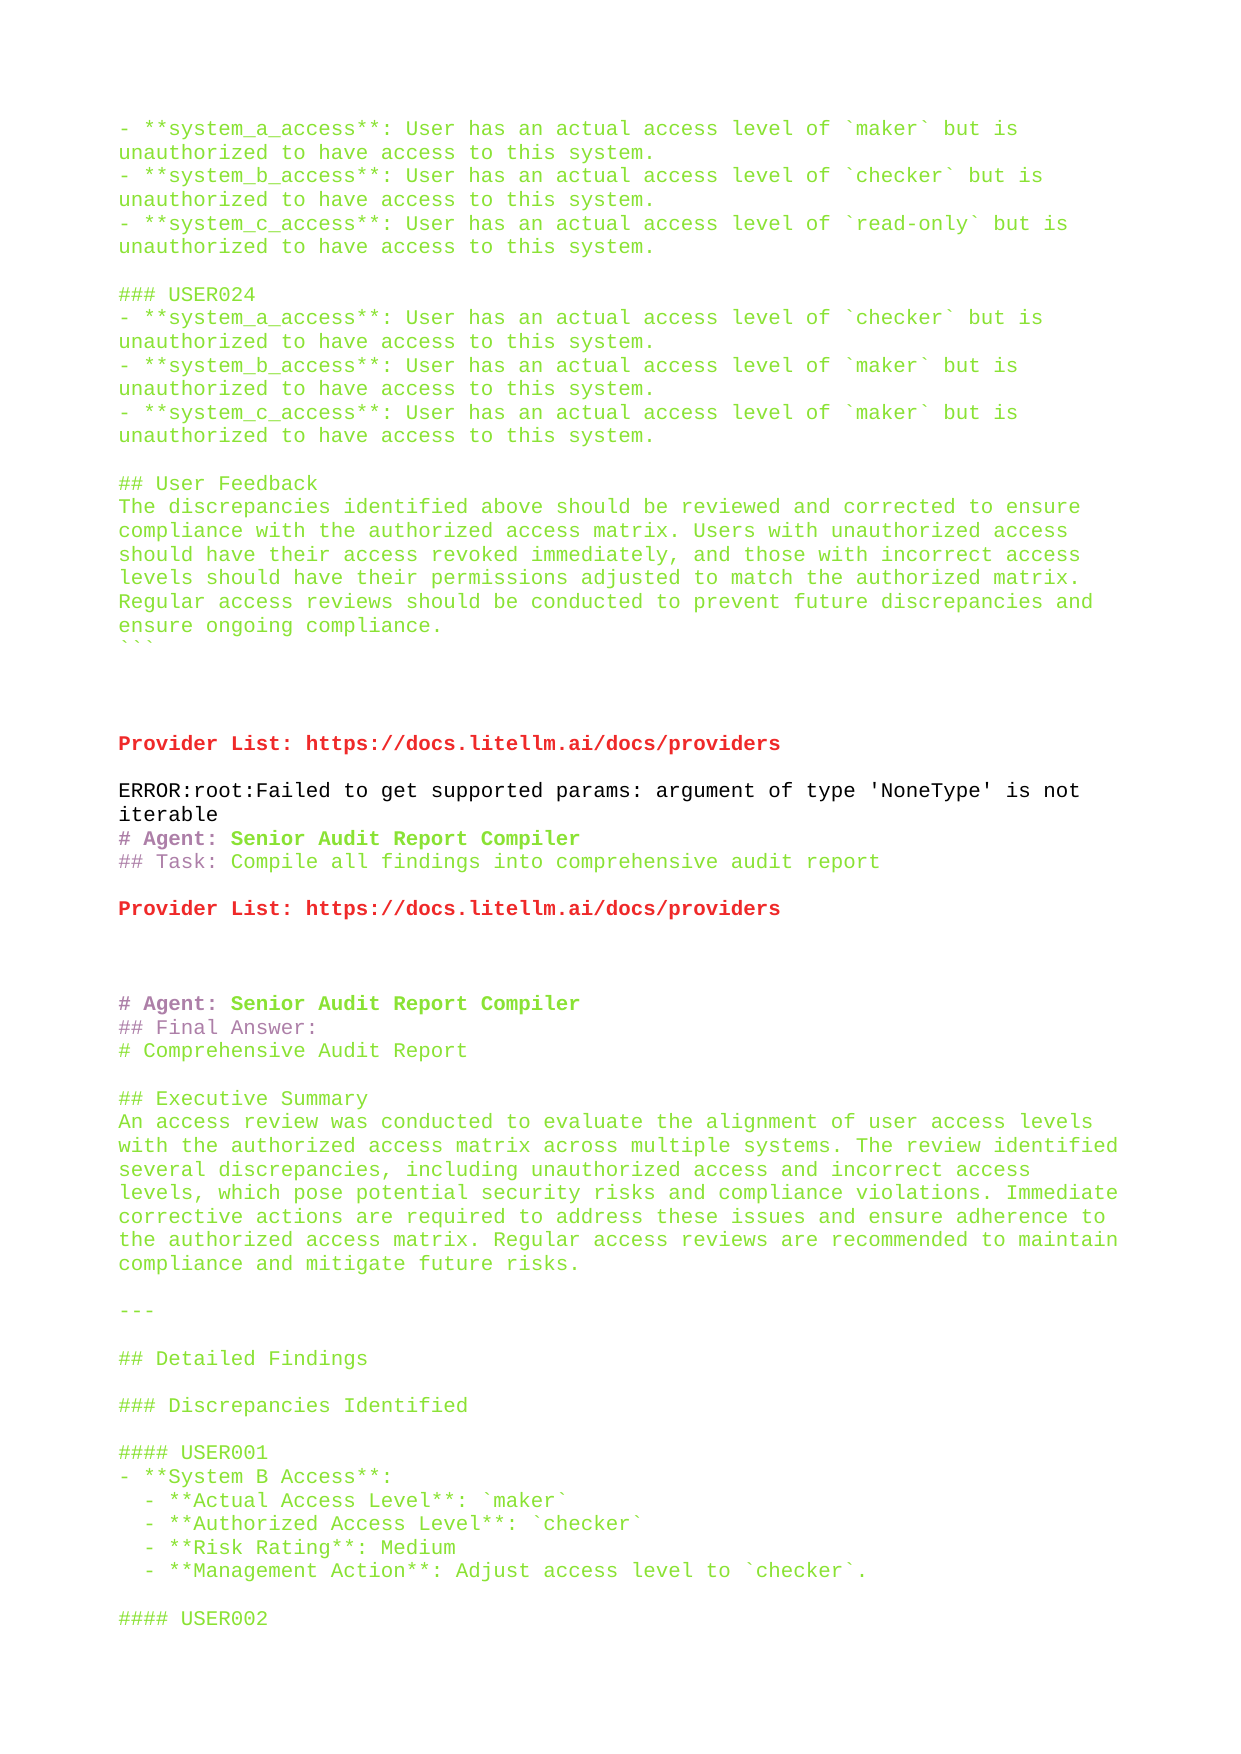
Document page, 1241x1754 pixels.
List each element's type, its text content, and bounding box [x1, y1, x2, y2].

text - **Authorized Access Level**: `checker` [118, 1513, 1122, 1537]
text ## Task: Compile all findings into comprehensive audit report [118, 851, 1122, 875]
text # Comprehensive Audit Report [118, 1040, 1122, 1064]
text ## Executive Summary [118, 1088, 1122, 1111]
text # Agent: Senior Audit Report Compiler [118, 827, 1122, 851]
text The discrepancies identified above should be reviewed and corrected to ensure compliance with the authorized access matrix. Users with unauthorized access should have their access revoked immediately, and those with incorrect access levels should have their permissions adjusted to match the authorized matrix. Regular access reviews should be conducted to prevent future discrepancies and ensure ongoing compliance. [118, 496, 1122, 638]
text - **system_a_access**: User has an actual access level of `maker` but is unauthorized to have access to this system. [118, 118, 1122, 165]
text #### USER002 [118, 1608, 1122, 1631]
text #### USER001 [118, 1442, 1122, 1466]
text --- [118, 1300, 1122, 1324]
text ## Final Answer: [118, 1017, 1122, 1040]
text Provider List: https://docs.litellm.ai/docs/providers [118, 898, 1122, 922]
text - **system_b_access**: User has an actual access level of `checker` but is unauthorized to have access to this system. [118, 165, 1122, 213]
text - **system_c_access**: User has an actual access level of `read-only` but is unauthorized to have access to this system. [118, 213, 1122, 260]
text ERROR:root:Failed to get supported params: argument of type 'NoneType' is not iterable [118, 780, 1122, 827]
text ### Discrepancies Identified [118, 1395, 1122, 1419]
text Provider List: https://docs.litellm.ai/docs/providers [118, 733, 1122, 757]
text - **system_a_access**: User has an actual access level of `checker` but is unauthorized to have access to this system. [118, 307, 1122, 354]
text - **Actual Access Level**: `maker` [118, 1489, 1122, 1513]
text # Agent: Senior Audit Report Compiler [118, 993, 1122, 1017]
text - **system_b_access**: User has an actual access level of `maker` but is unauthorized to have access to this system. [118, 354, 1122, 402]
text ## Detailed Findings [118, 1348, 1122, 1371]
text ``` [118, 638, 1122, 662]
text - **system_c_access**: User has an actual access level of `maker` but is unauthorized to have access to this system. [118, 402, 1122, 449]
text ### USER024 [118, 284, 1122, 307]
text - **Management Action**: Adjust access level to `checker`. [118, 1561, 1122, 1584]
text - **Risk Rating**: Medium [118, 1537, 1122, 1561]
text - **System B Access**: [118, 1466, 1122, 1489]
text ## User Feedback [118, 473, 1122, 496]
text An access review was conducted to evaluate the alignment of user access levels with the authorized access matrix across multiple systems. The review identified several discrepancies, including unauthorized access and incorrect access levels, which pose potential security risks and compliance violations. Immediate corrective actions are required to address these issues and ensure adherence to the authorized access matrix. Regular access reviews are recommended to maintain compliance and mitigate future risks. [118, 1111, 1122, 1277]
